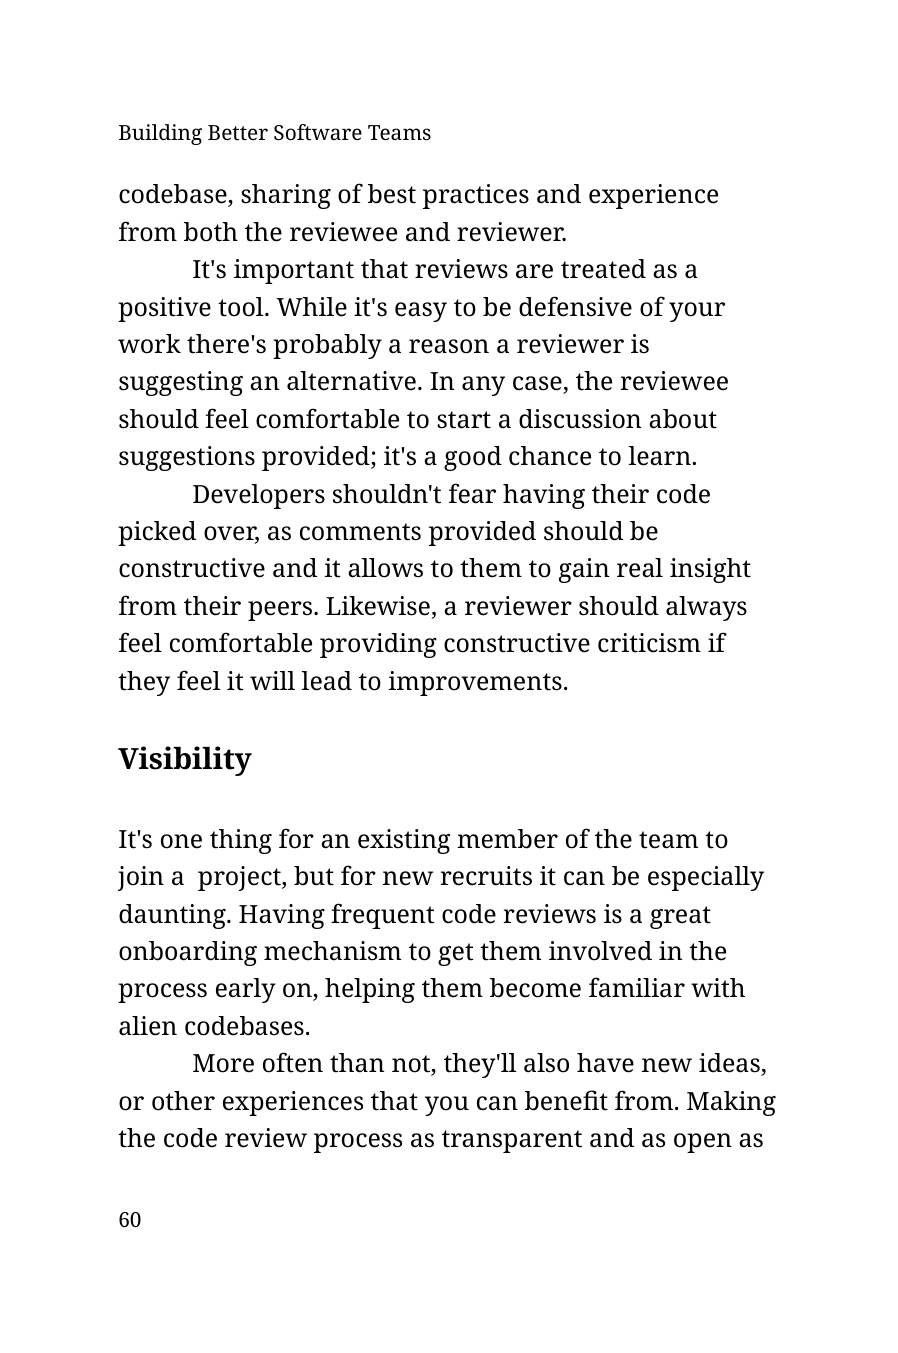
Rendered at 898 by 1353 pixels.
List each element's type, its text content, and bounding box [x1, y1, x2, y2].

subtitle Visibility [118, 738, 779, 778]
text It's important that reviews are treated as a positive tool. While it's easy to be defensive of your work there's probably a reason a reviewer is suggesting an alternative. In any case, the reviewee should feel comfortable to start a discussion about suggestions provided; it's a good chance to learn. [118, 252, 779, 473]
text Developers shouldn't fear having their code picked over, as comments provided should be constructive and it allows to them to gain real insight from their peers. Likewise, a reviewer should always feel comfortable providing constructive criticism if they feel it will lead to improvements. [118, 476, 779, 697]
text It's one thing for an existing member of the team to join a project, but for new recruits it can be especially daunting. Having frequent code reviews is a great onboarding mechanism to get them involved in the process early on, helping them become familiar with alien codebases. [118, 821, 779, 1042]
text More often than not, they'll also have new ideas, or other experiences that you can benefit from. Making the code review process as transparent and as open as [118, 1046, 779, 1155]
text codebase, sharing of best practices and experience from both the reviewee and reviewer. [118, 177, 779, 248]
